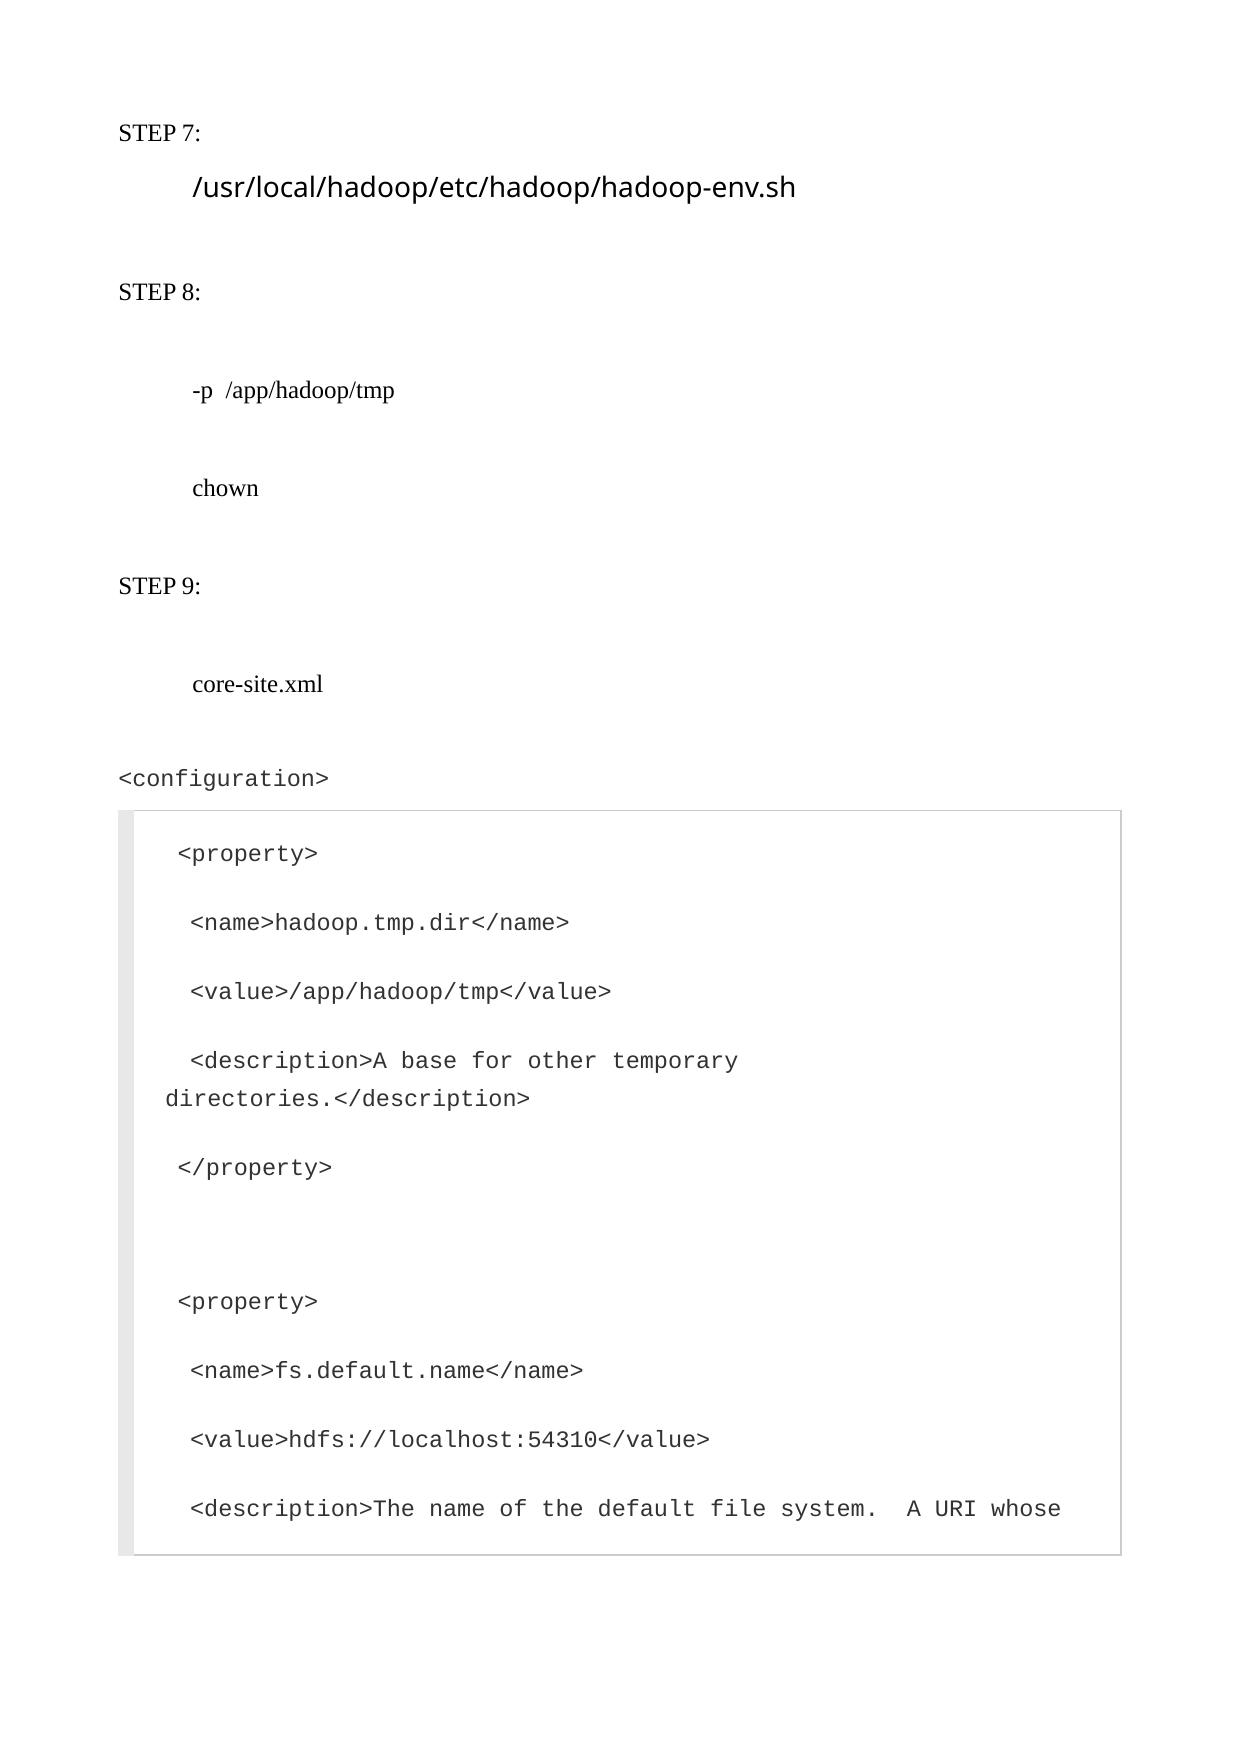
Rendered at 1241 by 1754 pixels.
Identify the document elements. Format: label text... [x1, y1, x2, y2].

text <name>fs.default.name</name> [134, 1326, 1120, 1385]
text <value>/app/hadoop/tmp</value> [134, 947, 1120, 1007]
text <configuration> [118, 767, 1122, 794]
text <description>The name of the default file system. A URI whose [134, 1464, 1120, 1554]
text core-site.xml [118, 669, 1122, 698]
text STEP 8: [118, 277, 1122, 306]
text /usr/local/hadoop/etc/hadoop/hadoop-env.sh [118, 167, 1122, 206]
text chown [118, 473, 1122, 502]
text STEP 7: [118, 118, 1122, 147]
text <property> [134, 1257, 1120, 1316]
text <description>A base for other temporary directories.</description> [134, 1016, 1120, 1113]
text <name>hadoop.tmp.dir</name> [134, 878, 1120, 938]
text <property> [134, 811, 1120, 869]
text -p /app/hadoop/tmp [118, 375, 1122, 404]
text <value>hdfs://localhost:54310</value> [134, 1395, 1120, 1454]
text </property> [134, 1123, 1120, 1182]
text STEP 9: [118, 571, 1122, 600]
